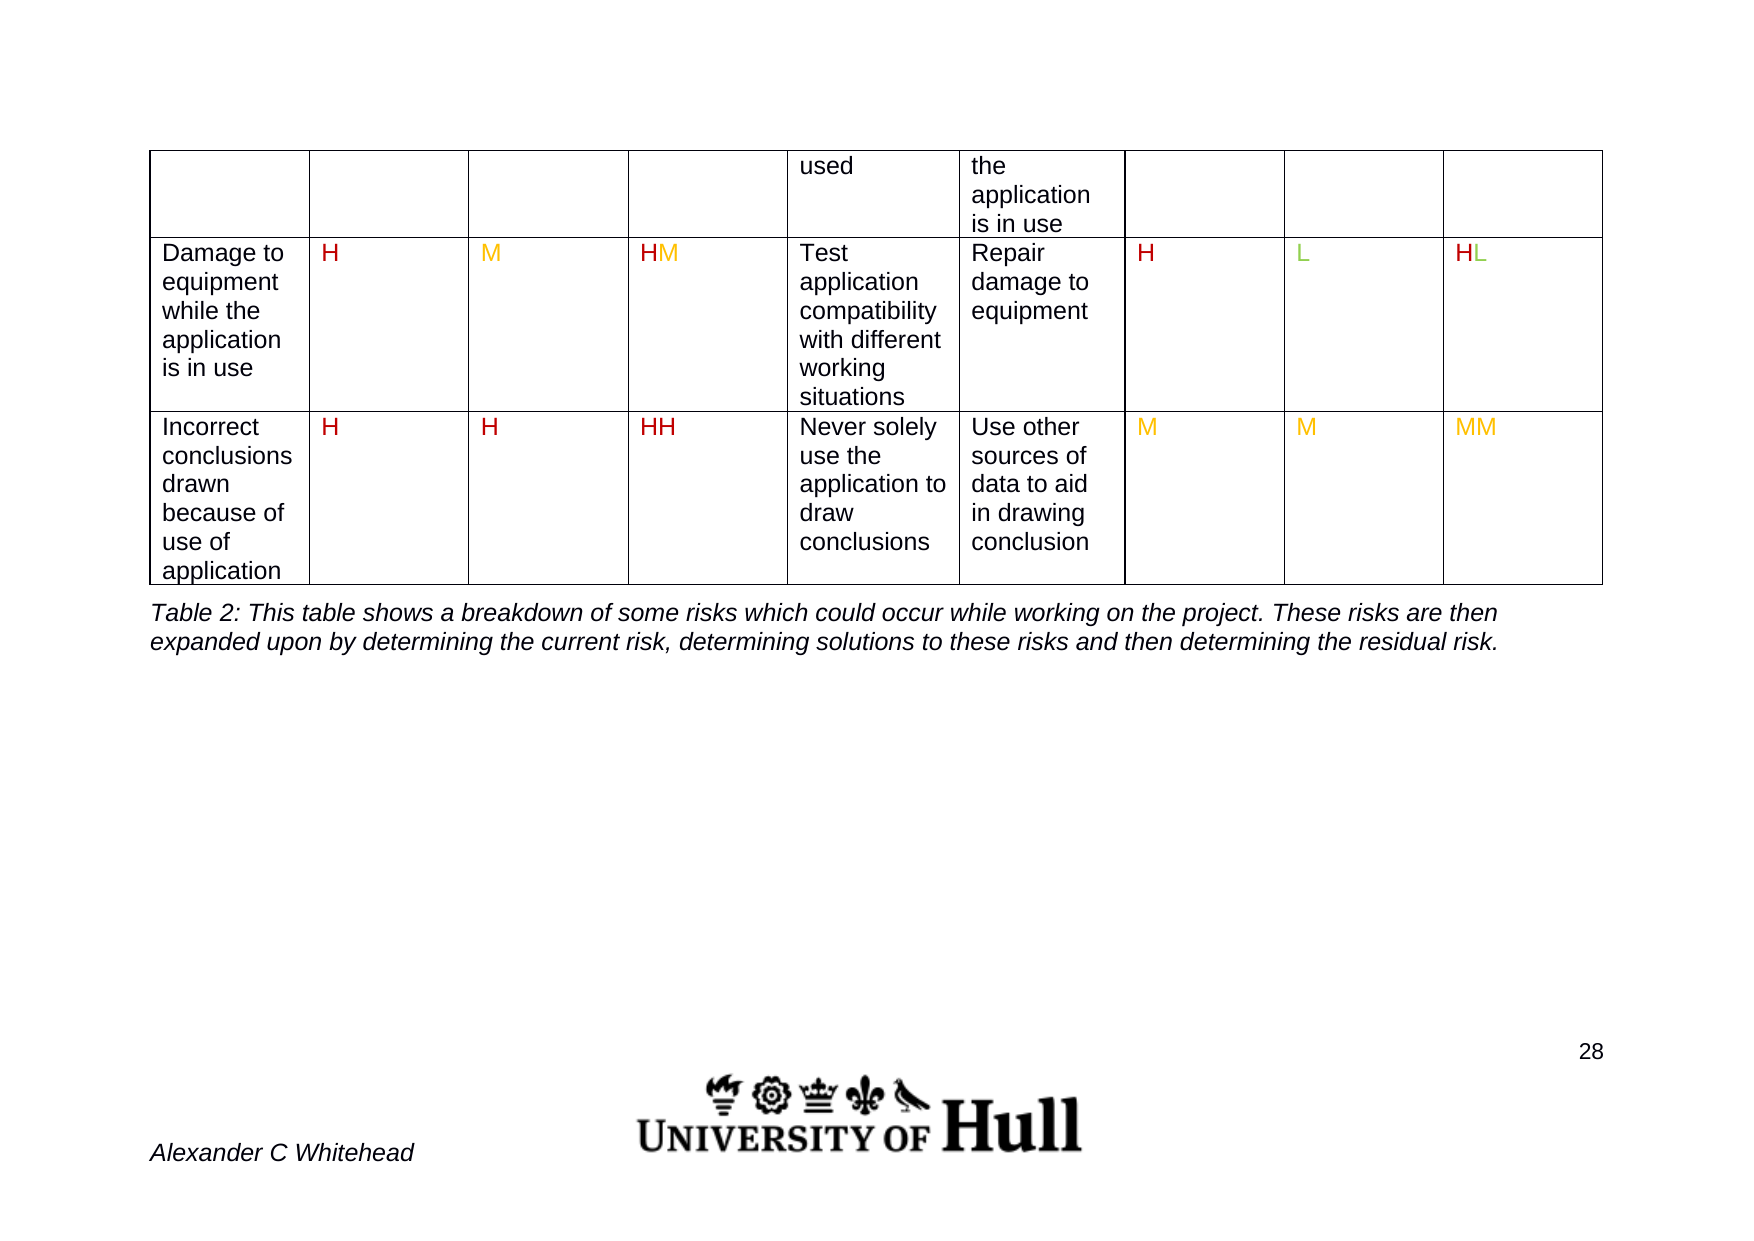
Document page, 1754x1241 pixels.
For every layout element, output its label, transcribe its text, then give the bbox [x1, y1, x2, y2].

table_cell used [788, 151, 959, 237]
table_cell Incorrect conclusions drawn because of use of application [151, 412, 309, 584]
table_cell H [310, 238, 468, 411]
table_cell [629, 151, 787, 237]
text Table 2: This table shows a breakdown of some risks which could occur while working on the project. These risks are then expanded upon by determining the current risk, determining solutions to these risks and then determining the residual risk. [150, 598, 1604, 655]
table_cell HL [1444, 238, 1602, 411]
table_cell [310, 151, 468, 237]
picture [630, 1064, 1091, 1162]
table_cell [1285, 151, 1443, 237]
table_cell Use other sources of data to aid in drawing conclusion [960, 412, 1124, 584]
table_cell Test application compatibility with different working situations [788, 238, 959, 411]
table_cell the application is in use [960, 151, 1124, 237]
table_cell L [1285, 238, 1443, 411]
table_cell HH [629, 412, 787, 584]
table_cell [1444, 151, 1602, 237]
table_cell M [1126, 412, 1284, 584]
table_cell M [469, 238, 628, 411]
table_cell [151, 151, 309, 237]
table_cell H [1126, 238, 1284, 411]
table_cell MM [1444, 412, 1602, 584]
table_cell M [1285, 412, 1443, 584]
table_cell Repair damage to equipment [960, 238, 1124, 411]
table_cell H [469, 412, 628, 584]
table_cell [1126, 151, 1284, 237]
table_cell Never solely use the application to draw conclusions [788, 412, 959, 584]
table_cell HM [629, 238, 787, 411]
table_cell Damage to equipment while the application is in use [151, 238, 309, 411]
table_cell [469, 151, 628, 237]
table_cell H [310, 412, 468, 584]
